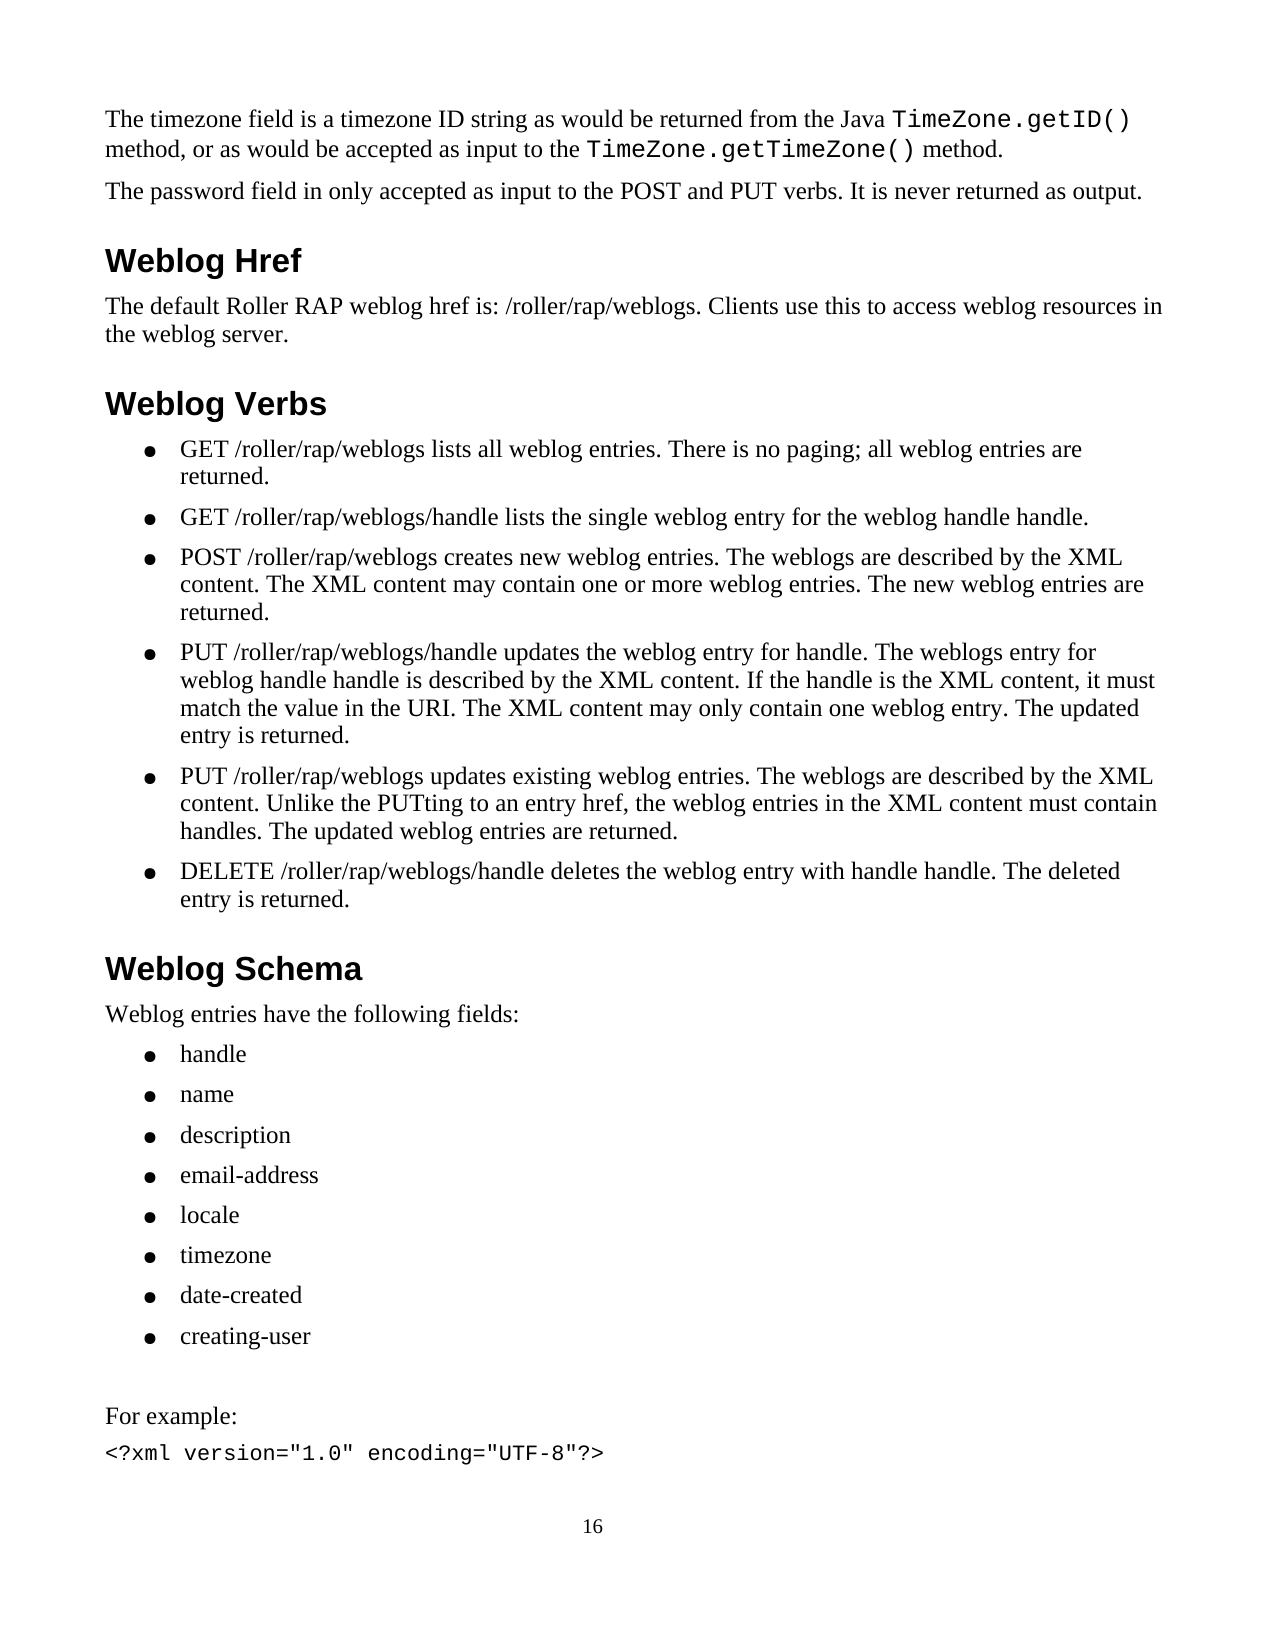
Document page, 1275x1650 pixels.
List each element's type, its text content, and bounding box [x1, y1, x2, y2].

list handle [142, 1040, 1170, 1068]
list date-created [142, 1282, 1170, 1309]
list GET /roller/rap/weblogs lists all weblog entries. There is no paging; all weblog entries are returned. [142, 435, 1170, 490]
list name [142, 1081, 1170, 1108]
text The timezone field is a timezone ID string as would be returned from the Java TimeZone.getID() method, or as would be accepted as input to the TimeZone.getTimeZone() method. [105, 105, 1170, 164]
subtitle Weblog Schema [105, 950, 1170, 988]
list description [142, 1121, 1170, 1148]
list POST /roller/rap/weblogs creates new weblog entries. The weblogs are described by the XML content. The XML content may contain one or more weblog entries. The new weblog entries are returned. [142, 543, 1170, 626]
list timezone [142, 1241, 1170, 1269]
subtitle Weblog Verbs [105, 385, 1170, 422]
list creating-user [142, 1322, 1170, 1349]
subtitle Weblog Href [105, 242, 1170, 279]
list GET /roller/rap/weblogs/handle lists the single weblog entry for the weblog handle handle. [142, 503, 1170, 530]
list email-address [142, 1161, 1170, 1189]
text Weblog entries have the following fields: [105, 1000, 1170, 1028]
text The password field in only accepted as input to the POST and PUT verbs. It is never returned as output. [105, 177, 1170, 205]
text <?xml version="1.0" encoding="UTF-8"?> [105, 1442, 1170, 1467]
list DELETE /roller/rap/weblogs/handle deletes the weblog entry with handle handle. The deleted entry is returned. [142, 857, 1170, 913]
list PUT /roller/rap/weblogs updates existing weblog entries. The weblogs are described by the XML content. Unlike the PUTting to an entry href, the weblog entries in the XML content must contain handles. The updated weblog entries are returned. [142, 762, 1170, 845]
text The default Roller RAP weblog href is: /roller/rap/weblogs. Clients use this to access weblog resources in the weblog server. [105, 292, 1170, 347]
text For example: [105, 1402, 1170, 1430]
list locale [142, 1201, 1170, 1229]
list PUT /roller/rap/weblogs/handle updates the weblog entry for handle. The weblogs entry for weblog handle handle is described by the XML content. If the handle is the XML content, it must match the value in the URI. The XML content may only contain one weblog entry. The updated entry is returned. [142, 638, 1170, 749]
